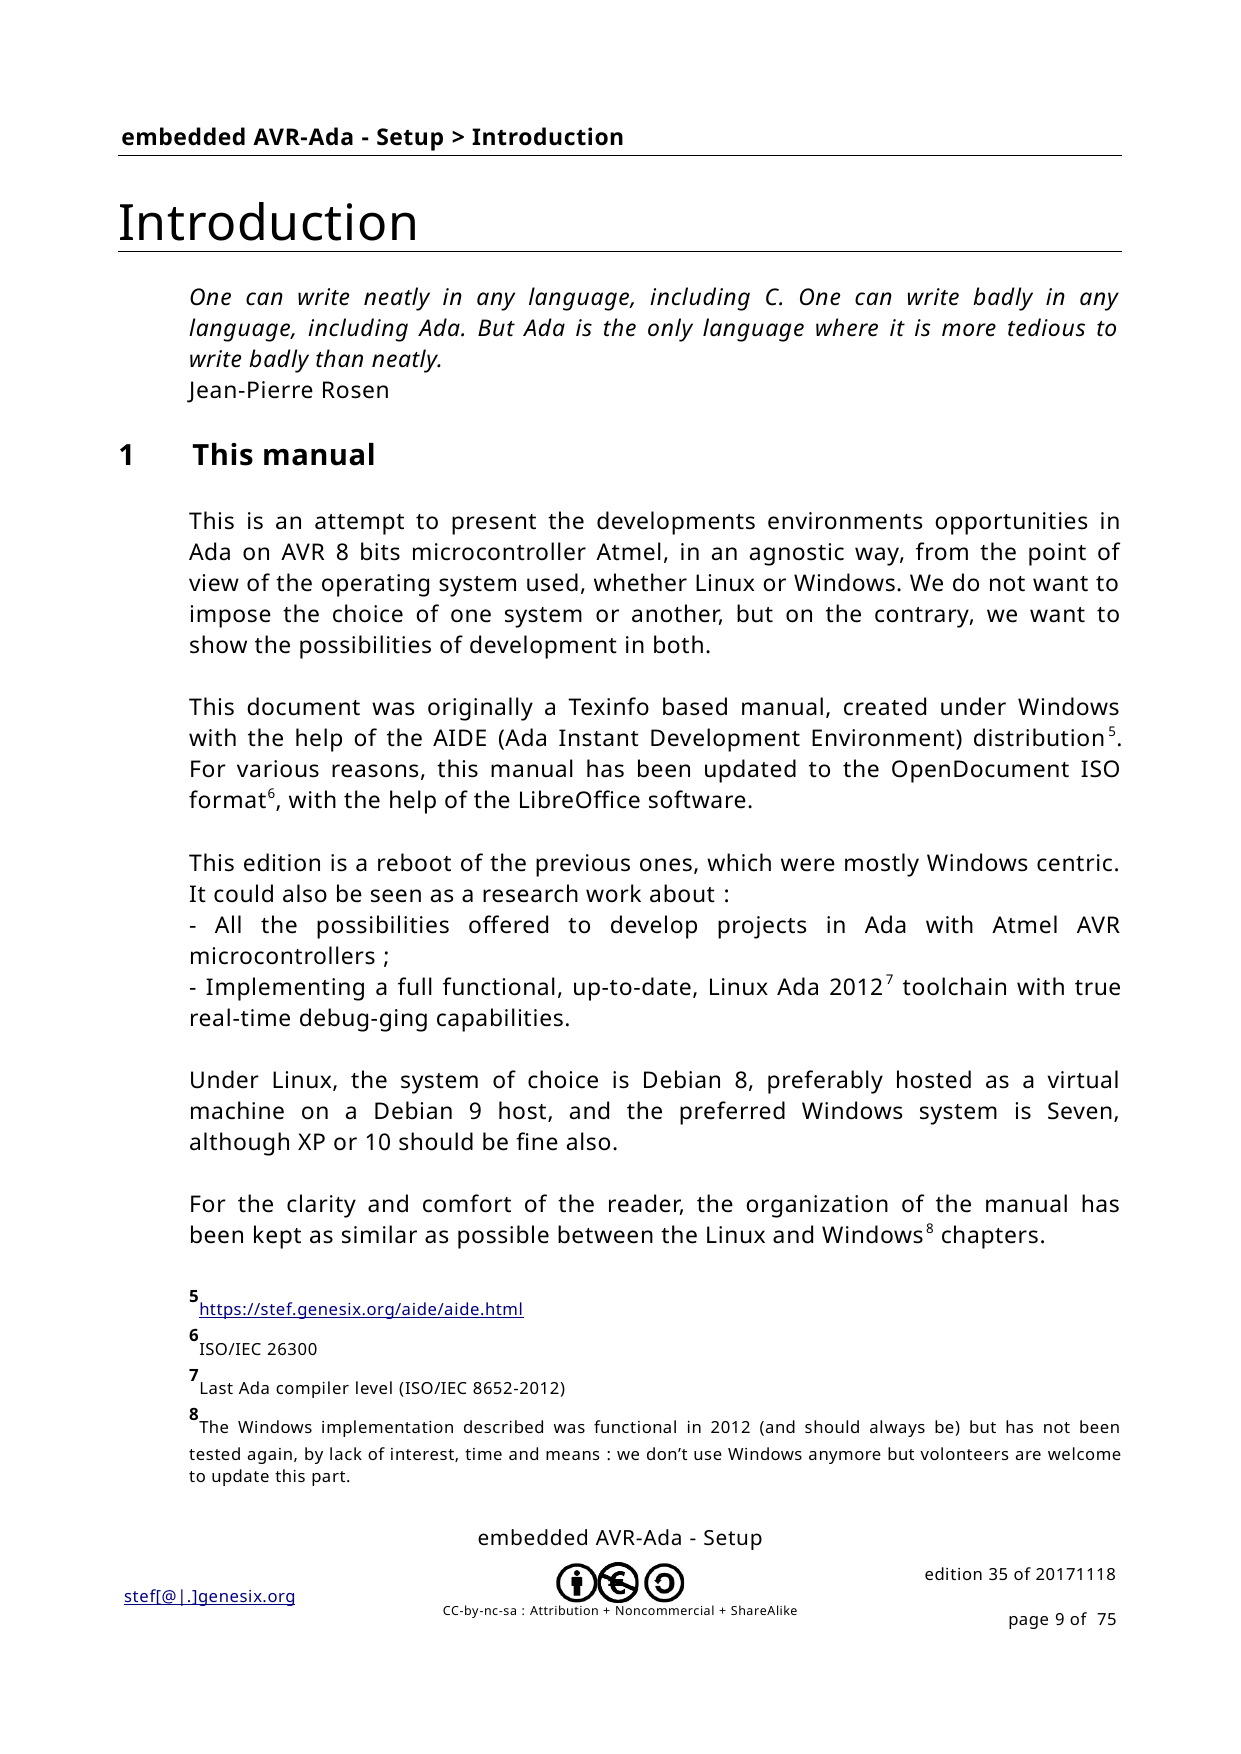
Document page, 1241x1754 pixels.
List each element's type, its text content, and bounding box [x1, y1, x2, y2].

subtitle Introduction [118, 184, 1122, 251]
text For the clarity and comfort of the reader, the organization of the manual has been kept as similar as possible between the Linux and Windows chapters. [189, 1188, 1122, 1250]
text - All the possibilities offered to develop projects in Ada with Atmel AVR microcontrollers ; [189, 908, 1122, 971]
text This document was originally a Texinfo based manual, created under Windows with the help of the AIDE (Ada Instant Development Environment) distribution. For various reasons, this manual has been updated to the OpenDocument ISO format, with the help of the LibreOffice software. [189, 691, 1122, 815]
picture [555, 1562, 639, 1603]
text - Implementing a full functional, up-to-date, Linux Ada 2012 toolchain with true real-time debug-ging capabilities. [189, 971, 1122, 1033]
text This edition is a reboot of the previous ones, which were mostly Windows centric. It could also be seen as a research work about : [189, 846, 1122, 908]
text Jean-Pierre Rosen [189, 374, 1122, 405]
text Under Linux, the system of choice is Debian 8, preferably hosted as a virtual machine on a Debian 9 host, and the preferred Windows system is Seven, although XP or 10 should be fine also. [189, 1064, 1122, 1157]
text One can write neatly in any language, including C. One can write badly in any language, including Ada. But Ada is the only language where it is more tedious to write badly than neatly. [189, 281, 1122, 374]
text Last Ada compiler level (ISO/IEC 8652-2012) [189, 1363, 1122, 1403]
picture [643, 1562, 685, 1603]
subtitle This manual [118, 434, 1122, 474]
text This is an attempt to present the developments environments opportunities in Ada on AVR 8 bits microcontroller Atmel, in an agnostic way, from the point of view of the operating system used, whether Linux or Windows. We do not want to impose the choice of one system or another, but on the contrary, we want to show the possibilities of development in both. [189, 505, 1122, 660]
text The Windows implementation described was functional in 2012 (and should always be) but has not been tested again, by lack of interest, time and means : we don’t use Windows anymore but volonteers are welcome to update this part. [189, 1403, 1122, 1487]
text ISO/IEC 26300 [189, 1324, 1122, 1363]
text https://stef.genesix.org/aide/aide.html [189, 1284, 1122, 1324]
